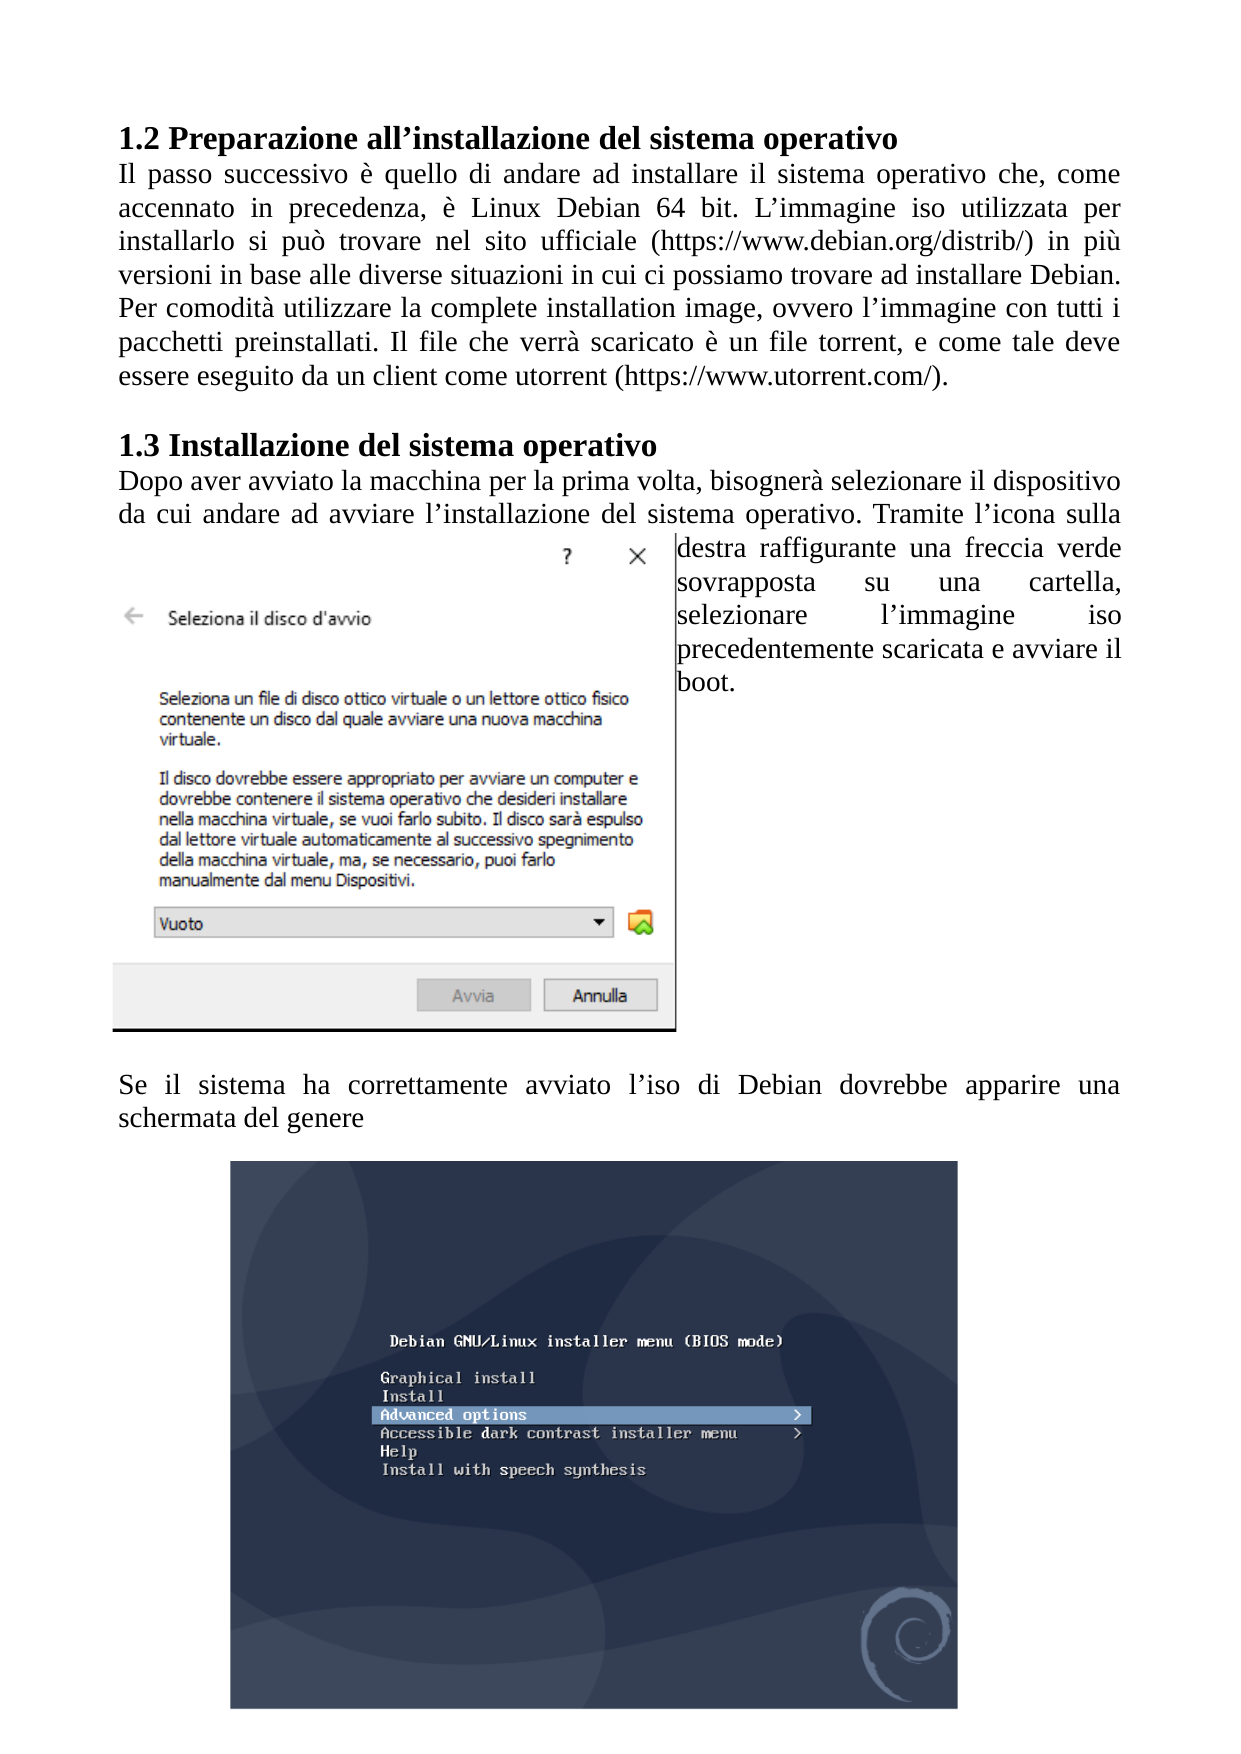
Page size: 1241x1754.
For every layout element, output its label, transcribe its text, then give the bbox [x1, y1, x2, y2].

text Se il sistema ha correttamente avviato l’iso di Debian dovrebbe apparire una schermata del genere [118, 1067, 1122, 1134]
text Dopo aver avviato la macchina per la prima volta, bisognerà selezionare il dispositivo da cui andare ad avviare l’installazione del sistema operativo. Tramite l’icona sulla destra raffigurante una freccia verde sovrapposta su una cartella, selezionare l’immagine iso precedentemente scaricata e avviare il boot. [118, 463, 1122, 698]
text 1.2 Preparazione all’installazione del sistema operativo [118, 118, 1122, 156]
text Il passo successivo è quello di andare ad installare il sistema operativo che, come accennato in precedenza, è Linux Debian 64 bit. L’immagine iso utilizzata per installarlo si può trovare nel sito ufficiale (https://www.debian.org/distrib/) in più versioni in base alle diverse situazioni in cui ci possiamo trovare ad installare Debian. Per comodità utilizzare la complete installation image, ovvero l’immagine con tutti i pacchetti preinstallati. Il file che verrà scaricato è un file torrent, e come tale deve essere eseguito da un client come utorrent (https://www.utorrent.com/). [118, 156, 1122, 391]
text 1.3 Installazione del sistema operativo [118, 425, 1122, 463]
picture [230, 1161, 958, 1710]
picture [112, 533, 677, 1032]
